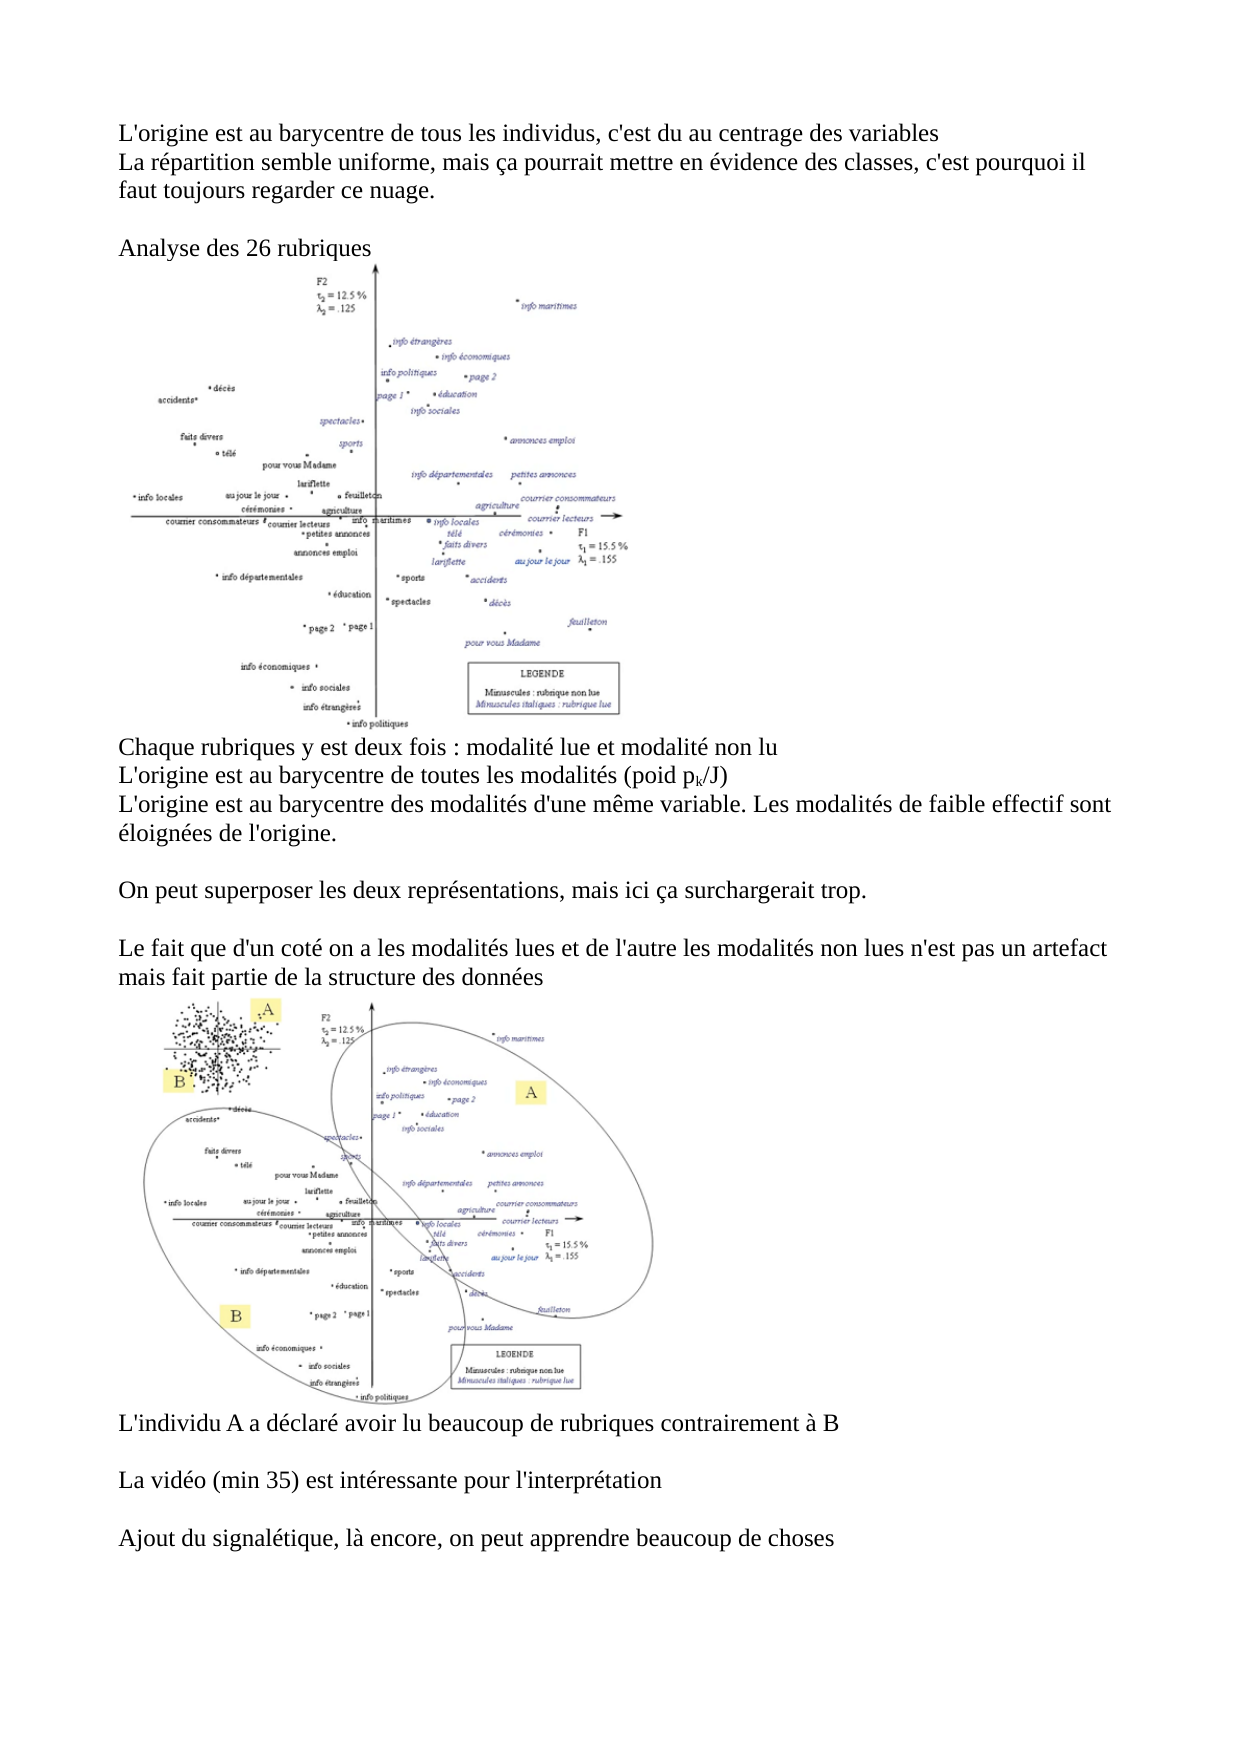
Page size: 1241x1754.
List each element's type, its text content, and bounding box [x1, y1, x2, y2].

text L'origine est au barycentre de toutes les modalités (poid pk/J) [118, 760, 1122, 789]
text Ajout du signalétique, là encore, on peut apprendre beaucoup de choses [118, 1523, 1122, 1552]
text L'origine est au barycentre de tous les individus, c'est du au centrage des variables [118, 118, 1122, 147]
text Chaque rubriques y est deux fois : modalité lue et modalité non lu [118, 732, 1122, 760]
text On peut superposer les deux représentations, mais ici ça surchargerait trop. [118, 875, 1122, 904]
text L'origine est au barycentre des modalités d'une même variable. Les modalités de faible effectif sont éloignées de l'origine. [118, 789, 1122, 847]
text La vidéo (min 35) est intéressante pour l'interprétation [118, 1466, 1122, 1494]
text Le fait que d'un coté on a les modalités lues et de l'autre les modalités non lues n'est pas un artefact mais fait partie de la structure des données [118, 933, 1122, 990]
text L'individu A a déclaré avoir lu beaucoup de rubriques contrairement à B [118, 1408, 1122, 1437]
text La répartition semble uniforme, mais ça pourrait mettre en évidence des classes, c'est pourquoi il faut toujours regarder ce nuage. [118, 147, 1122, 204]
text Analyse des 26 rubriques [118, 233, 1122, 262]
